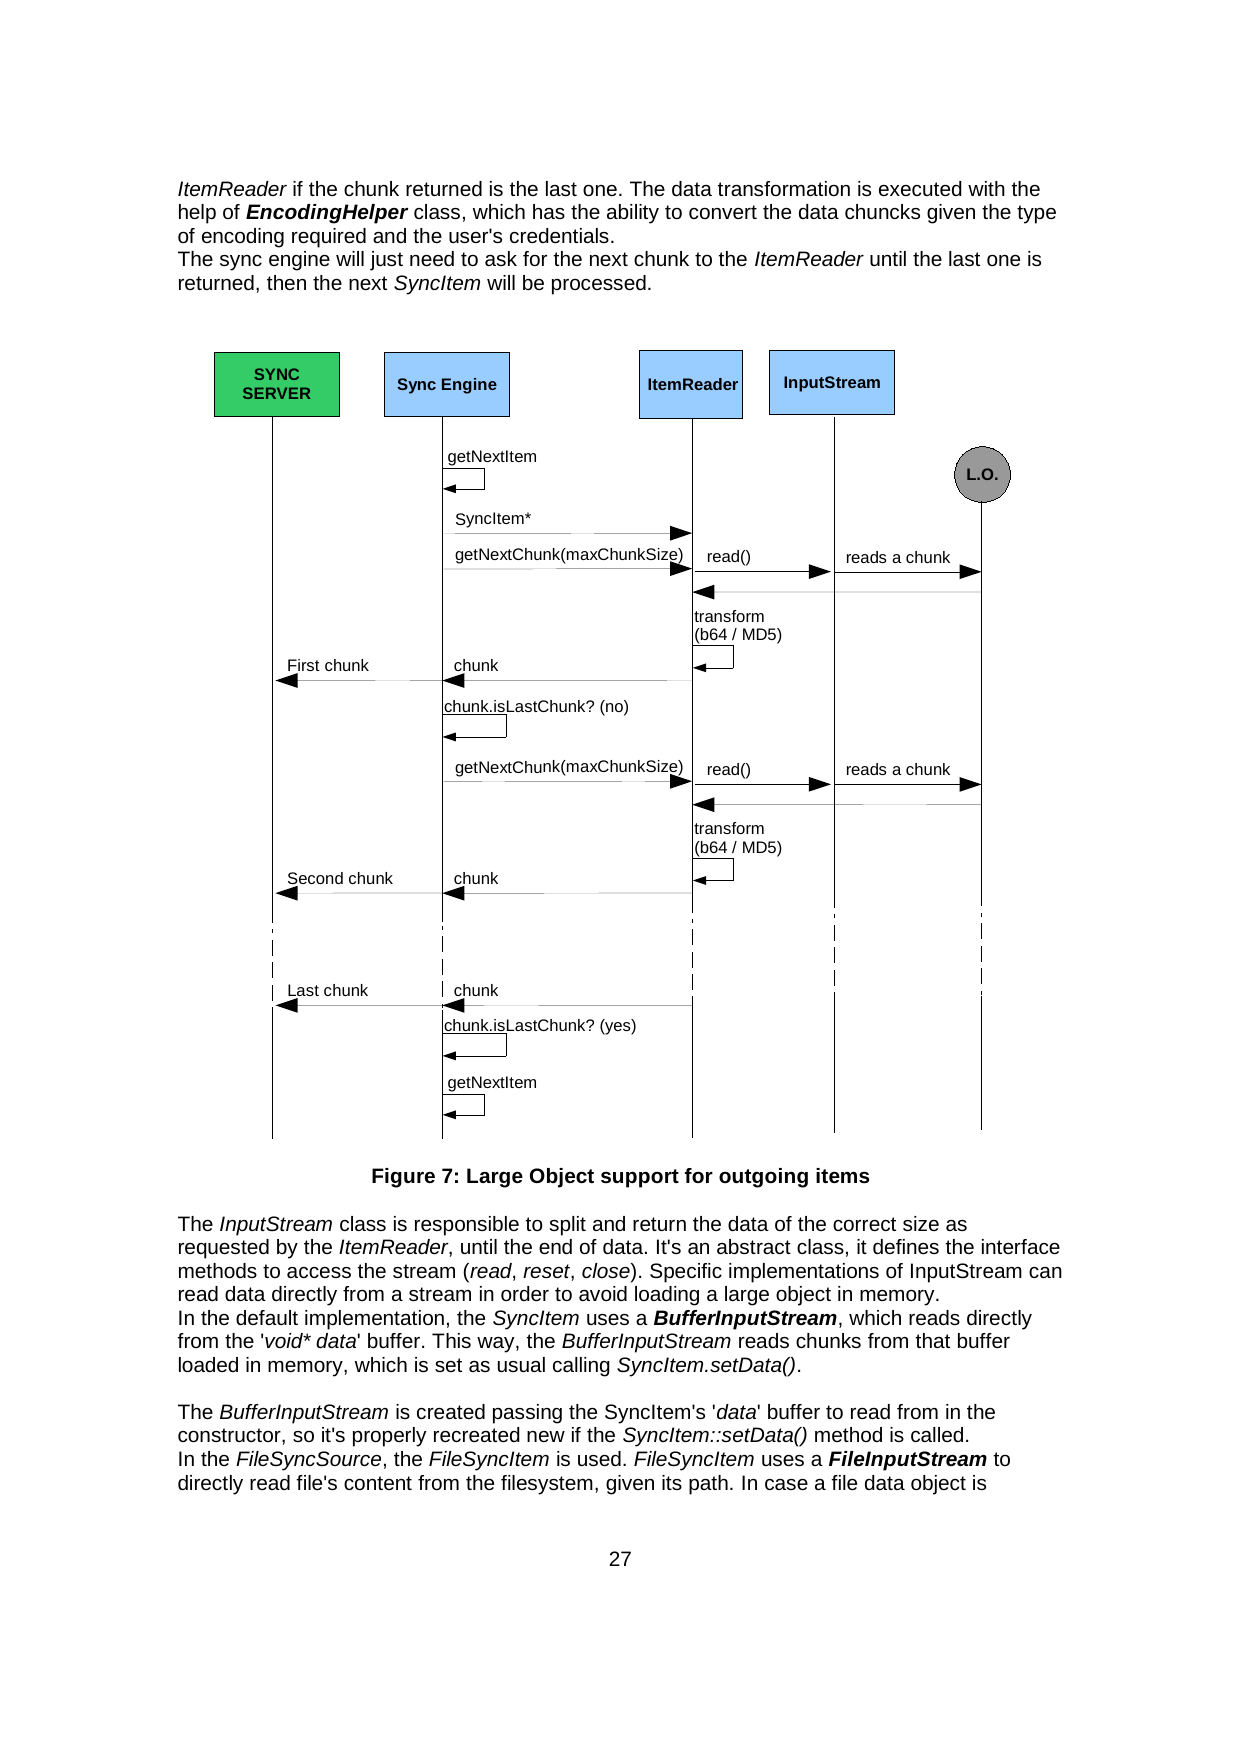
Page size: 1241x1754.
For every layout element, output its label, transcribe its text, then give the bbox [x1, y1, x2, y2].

text Figure 7: Large Object support for outgoing items [204, 343, 1037, 1188]
text The sync engine will just need to ask for the next chunk to the ItemReader until the last one is returned, then the next SyncItem will be processed. [177, 248, 1063, 295]
text In the FileSyncSource, the FileSyncItem is used. FileSyncItem uses a FileInputStream to directly read file's content from the filesystem, given its path. In case a file data object is [177, 1447, 1063, 1494]
text The BufferInputStream is created passing the SyncItem's 'data' buffer to read from in the constructor, so it's properly recreated new if the SyncItem::setData() method is called. [177, 1400, 1063, 1447]
text The InputStream class is responsible to split and return the data of the correct size as requested by the ItemReader, until the end of data. It's an abstract class, it defines the interface methods to access the stream (read, reset, close). Specific implementations of InputStream can read data directly from a stream in order to avoid loading a large object in memory. In the default implementation, the SyncItem uses a BufferInputStream, which reads directly from the 'void* data' buffer. This way, the BufferInputStream reads chunks from that buffer loaded in memory, which is set as usual calling SyncItem.setData(). [177, 366, 1063, 1377]
text ItemReader if the chunk returned is the last one. The data transformation is executed with the help of EncodingHelper class, which has the ability to convert the data chuncks given the type of encoding required and the user's credentials. [177, 177, 1063, 248]
